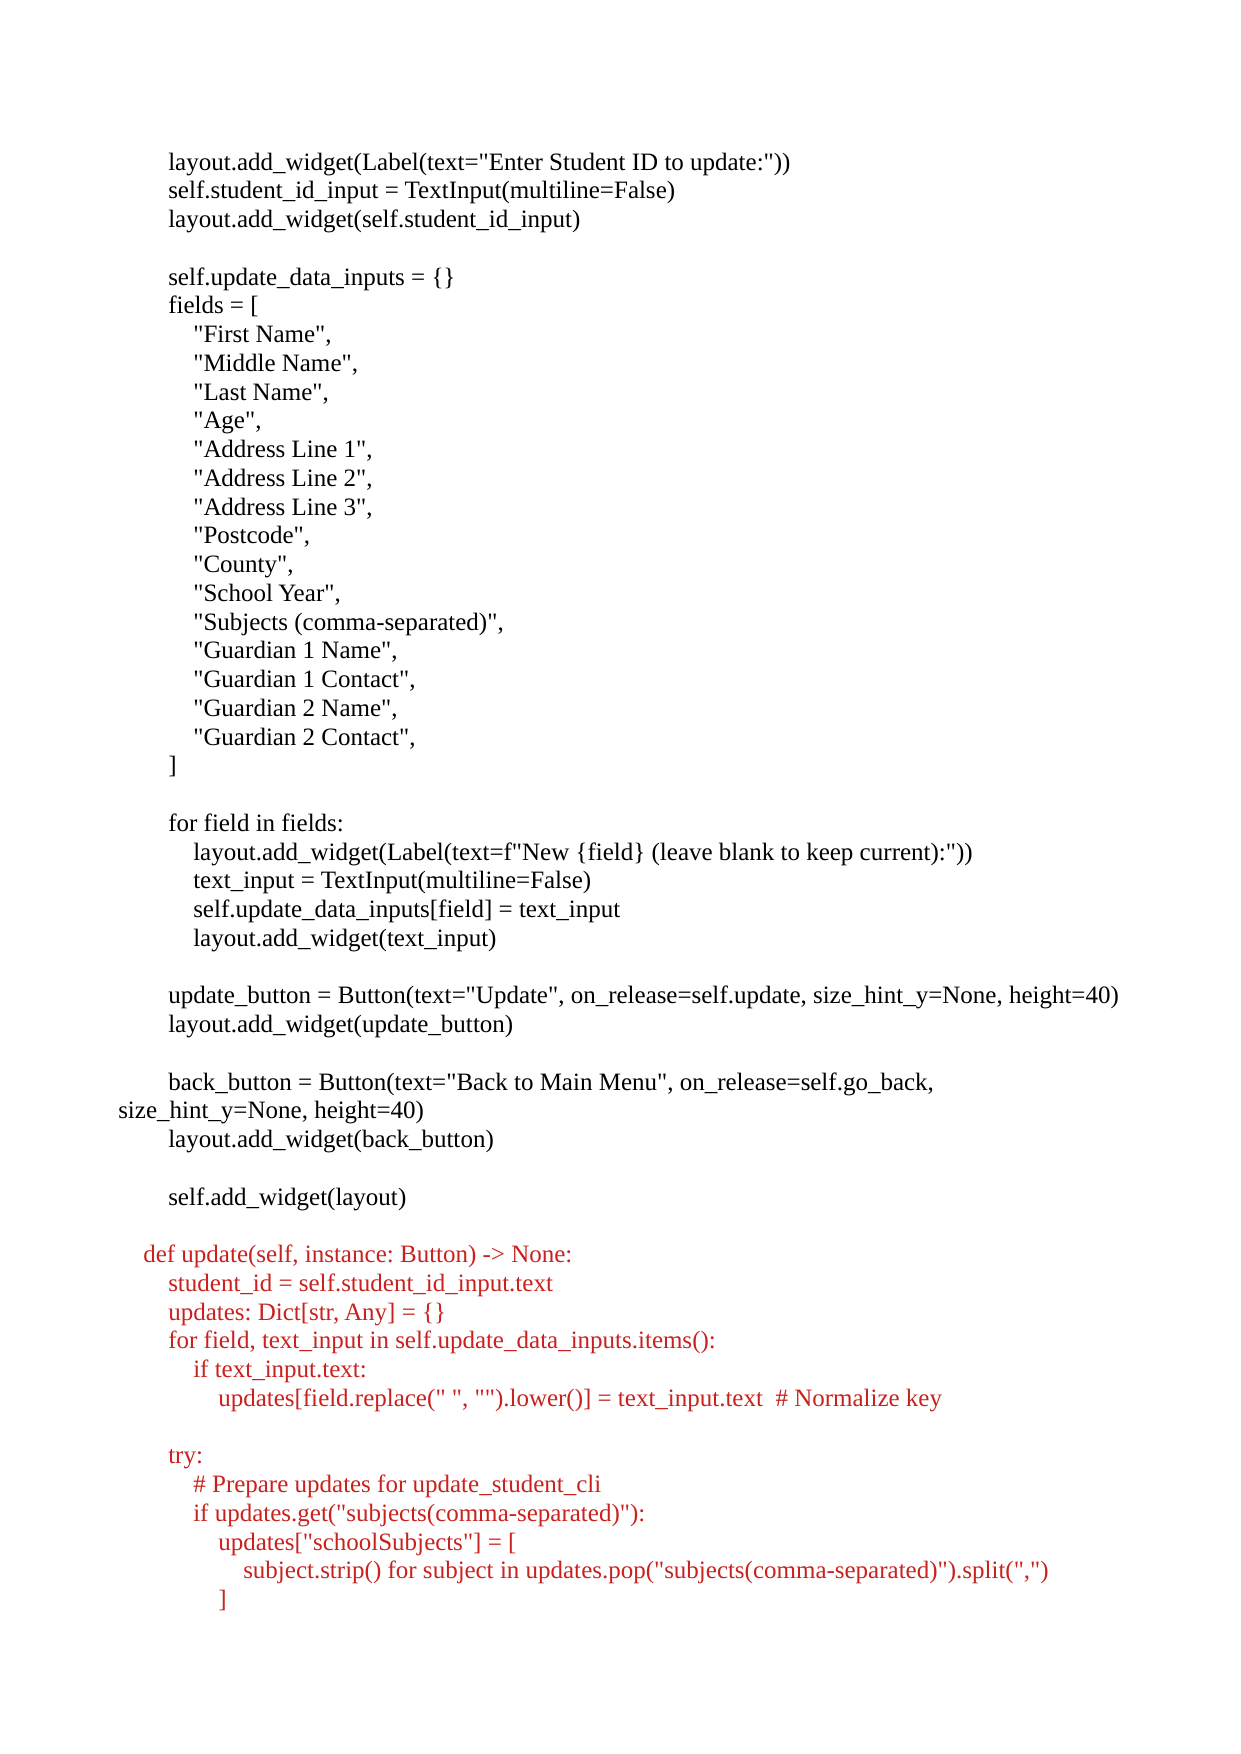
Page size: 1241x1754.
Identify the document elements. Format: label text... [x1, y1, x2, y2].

text text_input = TextInput(multiline=False) [118, 866, 1122, 894]
text "Middle Name", [118, 348, 1122, 377]
text "Guardian 2 Name", [118, 693, 1122, 722]
text "Age", [118, 406, 1122, 434]
text "County", [118, 549, 1122, 578]
text layout.add_widget(Label(text=f"New {field} (leave blank to keep current):")) [118, 837, 1122, 866]
text update_button = Button(text="Update", on_release=self.update, size_hint_y=None, height=40) [118, 981, 1122, 1009]
text ] [118, 1584, 1122, 1613]
text updates["schoolSubjects"] = [ [118, 1527, 1122, 1556]
text for field, text_input in self.update_data_inputs.items(): [118, 1326, 1122, 1354]
text def update(self, instance: Button) -> None: [118, 1239, 1122, 1268]
text "Address Line 3", [118, 492, 1122, 521]
text "First Name", [118, 319, 1122, 348]
text layout.add_widget(self.student_id_input) [118, 204, 1122, 233]
text "Address Line 2", [118, 463, 1122, 492]
text back_button = Button(text="Back to Main Menu", on_release=self.go_back, size_hint_y=None, height=40) [118, 1067, 1122, 1124]
text try: [118, 1441, 1122, 1469]
text updates: Dict[str, Any] = {} [118, 1297, 1122, 1326]
text student_id = self.student_id_input.text [118, 1268, 1122, 1297]
text updates[field.replace(" ", "").lower()] = text_input.text # Normalize key [118, 1383, 1122, 1412]
text self.update_data_inputs[field] = text_input [118, 894, 1122, 923]
text "Guardian 1 Contact", [118, 664, 1122, 693]
text for field in fields: [118, 808, 1122, 837]
text "Postcode", [118, 521, 1122, 549]
text "Address Line 1", [118, 434, 1122, 463]
text if updates.get("subjects(comma-separated)"): [118, 1498, 1122, 1527]
text self.add_widget(layout) [118, 1182, 1122, 1211]
text "Subjects (comma-separated)", [118, 607, 1122, 636]
text layout.add_widget(update_button) [118, 1009, 1122, 1038]
text fields = [ [118, 291, 1122, 319]
text if text_input.text: [118, 1354, 1122, 1383]
text ] [118, 751, 1122, 779]
text "School Year", [118, 578, 1122, 607]
text # Prepare updates for update_student_cli [118, 1469, 1122, 1498]
text layout.add_widget(Label(text="Enter Student ID to update:")) [118, 147, 1122, 176]
text self.student_id_input = TextInput(multiline=False) [118, 176, 1122, 204]
text "Guardian 1 Name", [118, 636, 1122, 664]
text "Last Name", [118, 377, 1122, 406]
text layout.add_widget(back_button) [118, 1124, 1122, 1153]
text self.update_data_inputs = {} [118, 262, 1122, 291]
text subject.strip() for subject in updates.pop("subjects(comma-separated)").split(",") [118, 1556, 1122, 1584]
text layout.add_widget(text_input) [118, 923, 1122, 952]
text "Guardian 2 Contact", [118, 722, 1122, 751]
